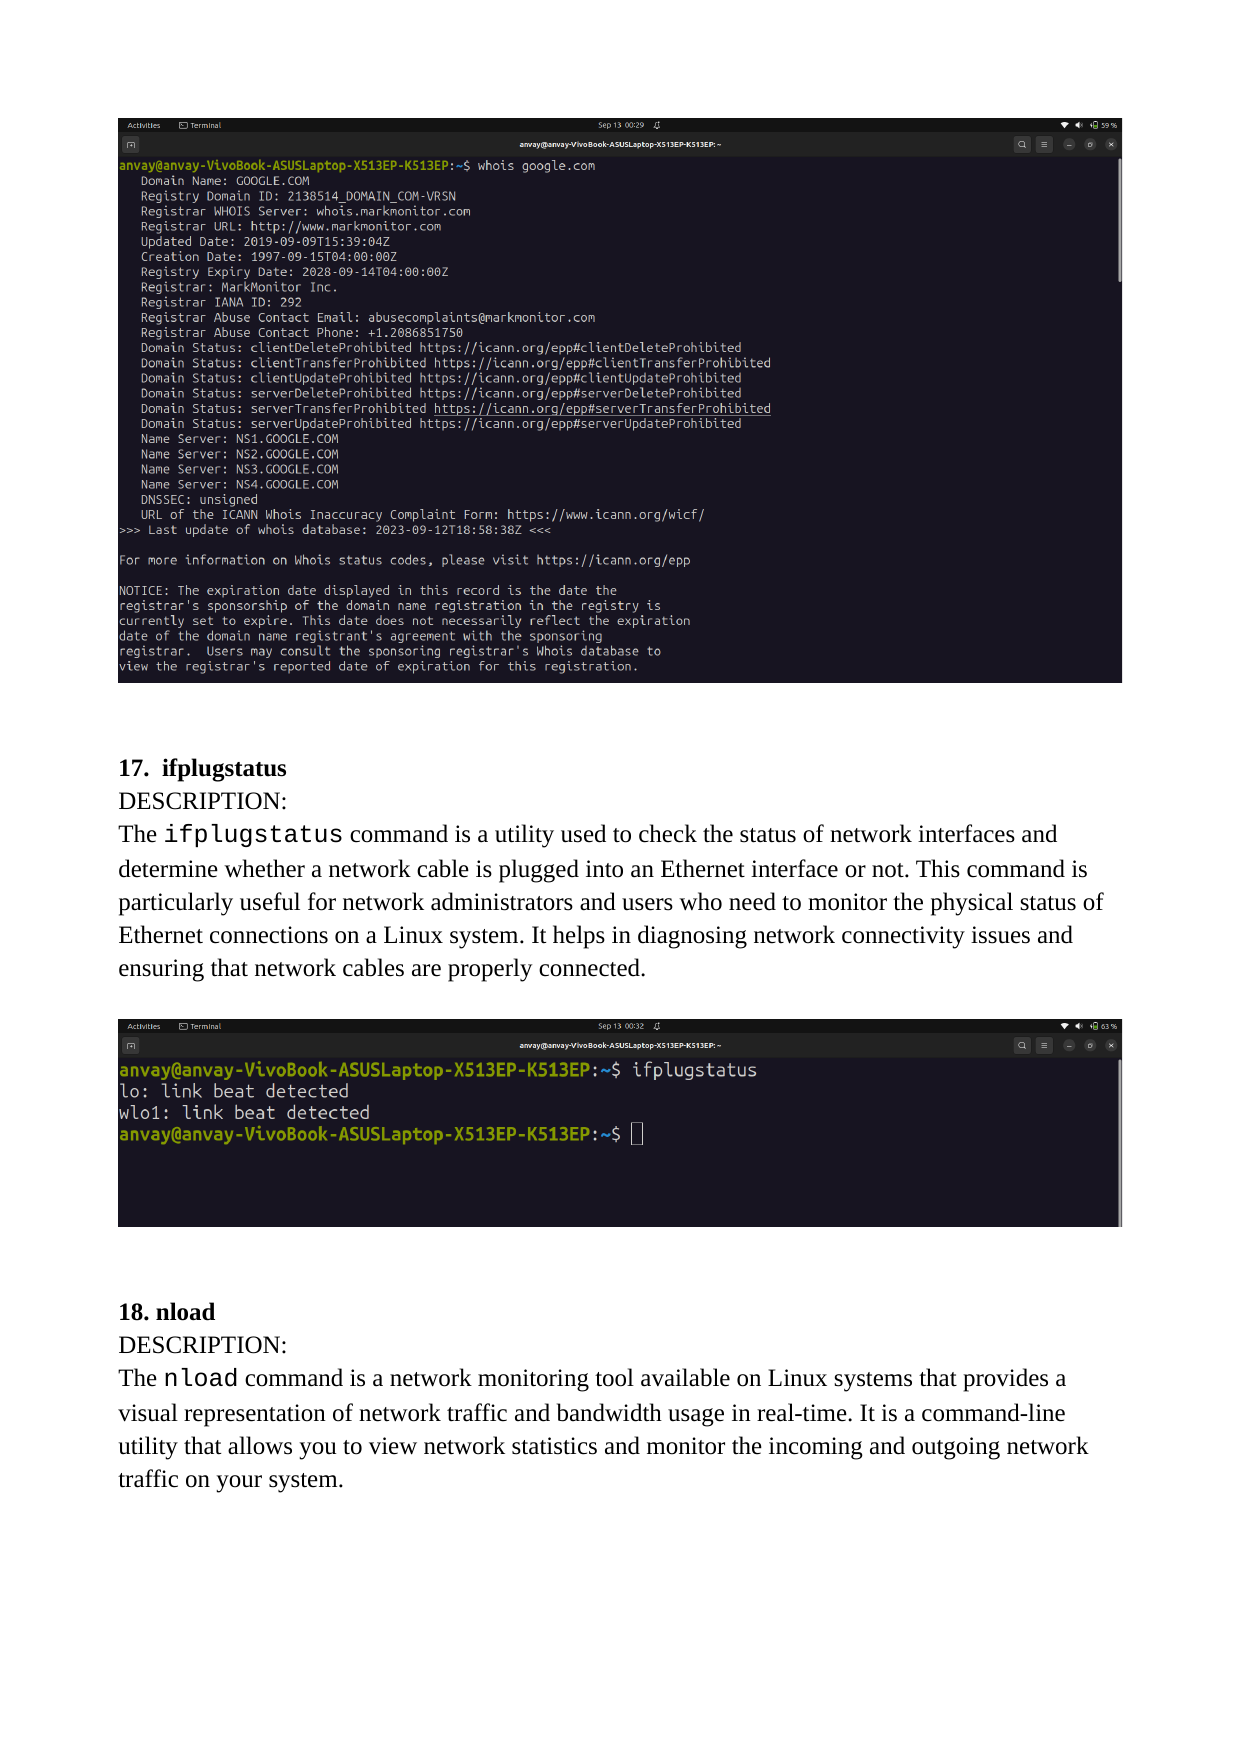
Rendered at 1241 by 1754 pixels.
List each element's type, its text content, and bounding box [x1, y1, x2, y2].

text The ifplugstatus command is a utility used to check the status of network interfaces and determine whether a network cable is plugged into an Ethernet interface or not. This command is particularly useful for network administrators and users who need to monitor the physical status of Ethernet connections on a Linux system. It helps in diagnosing network connectivity issues and ensuring that network cables are properly connected. [118, 819, 1122, 982]
text DESCRIPTION: [118, 786, 1122, 815]
text 17. ifplugstatus [118, 753, 1122, 782]
text DESCRIPTION: [118, 1330, 1122, 1359]
text The nload command is a network monitoring tool available on Linux systems that provides a visual representation of network traffic and bandwidth usage in real-time. It is a command-line utility that allows you to view network statistics and monitor the incoming and outgoing network traffic on your system. [118, 1363, 1122, 1493]
text 18. nload [118, 1297, 1122, 1326]
picture [118, 118, 1123, 683]
